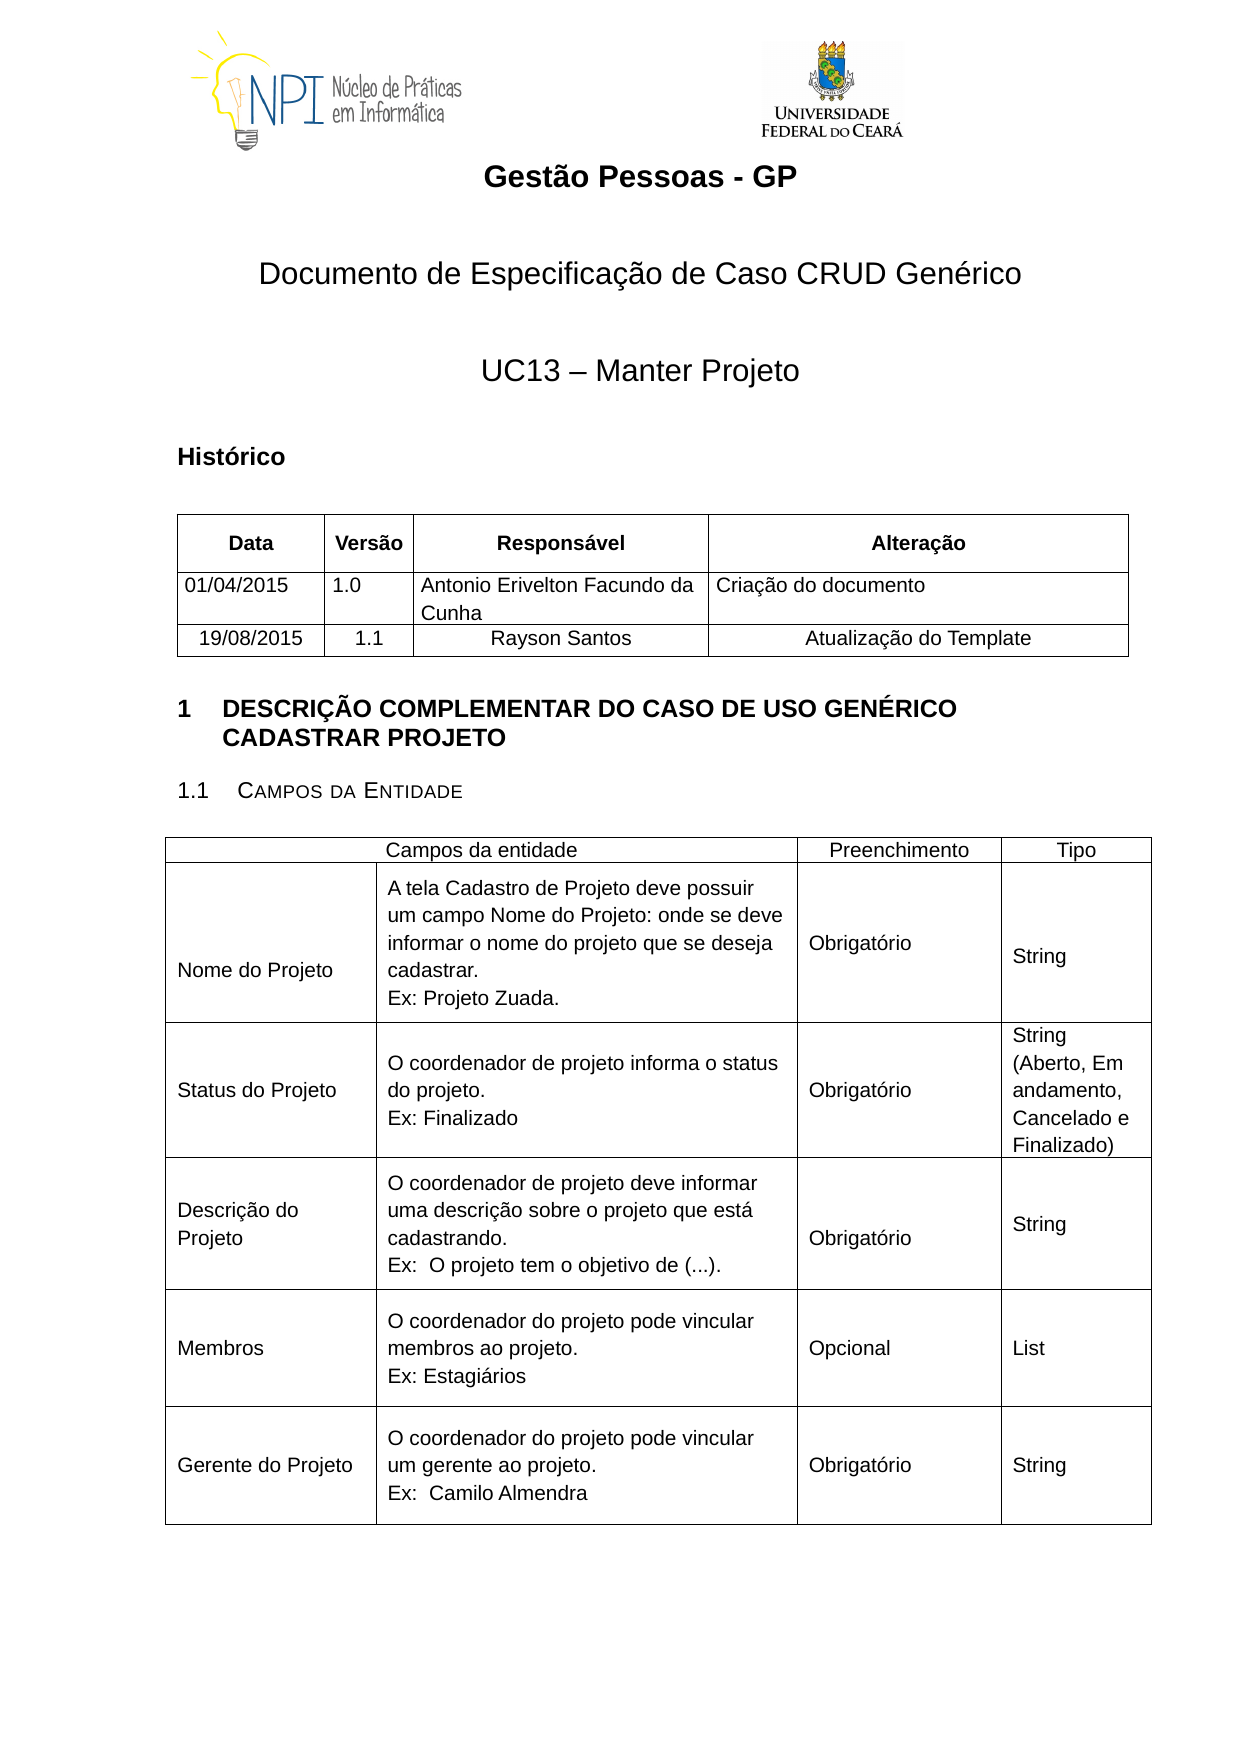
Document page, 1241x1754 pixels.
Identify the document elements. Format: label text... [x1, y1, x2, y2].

subtitle DESCRIÇÃO COMPLEMENTAR DO CASO DE USO GENÉRICO CADASTRAR PROJETO [177, 694, 1104, 752]
table_cell 1.0 [325, 573, 413, 624]
list Campos da Entidade [177, 777, 1104, 803]
table_cell 19/08/2015 [178, 625, 324, 656]
table_cell O coordenador de projeto informa o status do projeto. Ex: Finalizado [377, 1023, 797, 1157]
table_header Campos da entidade [166, 838, 797, 862]
table_cell Obrigatório [798, 1023, 1001, 1157]
table_cell String (Aberto, Em andamento, Cancelado e Finalizado) [1002, 1023, 1151, 1157]
table_cell 1.1 [325, 625, 413, 656]
table_cell O coordenador de projeto deve informar uma descrição sobre o projeto que está cadastrando. Ex: O projeto tem o objetivo de (...). [377, 1158, 797, 1289]
table_header Tipo [1002, 838, 1151, 862]
table_header Versão [325, 515, 413, 572]
table_cell String [1002, 1158, 1151, 1289]
text Documento de Especificação de Caso CRUD Genérico [177, 255, 1104, 291]
table_cell String [1002, 1407, 1151, 1523]
table_cell List [1002, 1290, 1151, 1406]
table_cell 01/04/2015 [178, 573, 324, 624]
table_cell Gerente do Projeto [166, 1407, 376, 1523]
table_header Alteração [709, 515, 1128, 572]
text UC13 – Manter Projeto [177, 352, 1104, 388]
text Gestão Pessoas - GP [177, 125, 1104, 194]
table_cell O coordenador do projeto pode vincular membros ao projeto. Ex: Estagiários [377, 1290, 797, 1406]
table_header Data [178, 515, 324, 572]
picture [761, 41, 905, 139]
table_cell O coordenador do projeto pode vincular um gerente ao projeto. Ex: Camilo Almendra [377, 1407, 797, 1523]
table_cell String [1002, 863, 1151, 1022]
table_cell Obrigatório [798, 863, 1001, 1022]
table_cell Nome do Projeto [166, 863, 376, 1022]
table_cell Criação do documento [709, 573, 1128, 624]
table_cell Opcional [798, 1290, 1001, 1406]
table_cell Antonio Erivelton Facundo da Cunha [414, 573, 708, 624]
picture [181, 22, 471, 159]
table_cell Rayson Santos [414, 625, 708, 656]
table_cell Obrigatório [798, 1407, 1001, 1523]
table_cell Atualização do Template [709, 625, 1128, 656]
table_header Preenchimento [798, 838, 1001, 862]
table_header Responsável [414, 515, 708, 572]
table_cell Obrigatório [798, 1158, 1001, 1289]
table_cell Status do Projeto [166, 1023, 376, 1157]
table_cell Membros [166, 1290, 376, 1406]
table_cell A tela Cadastro de Projeto deve possuir um campo Nome do Projeto: onde se deve informar o nome do projeto que se deseja cadastrar. Ex: Projeto Zuada. [377, 863, 797, 1022]
text Histórico [177, 442, 1104, 471]
table_cell Descrição do Projeto [166, 1158, 376, 1289]
